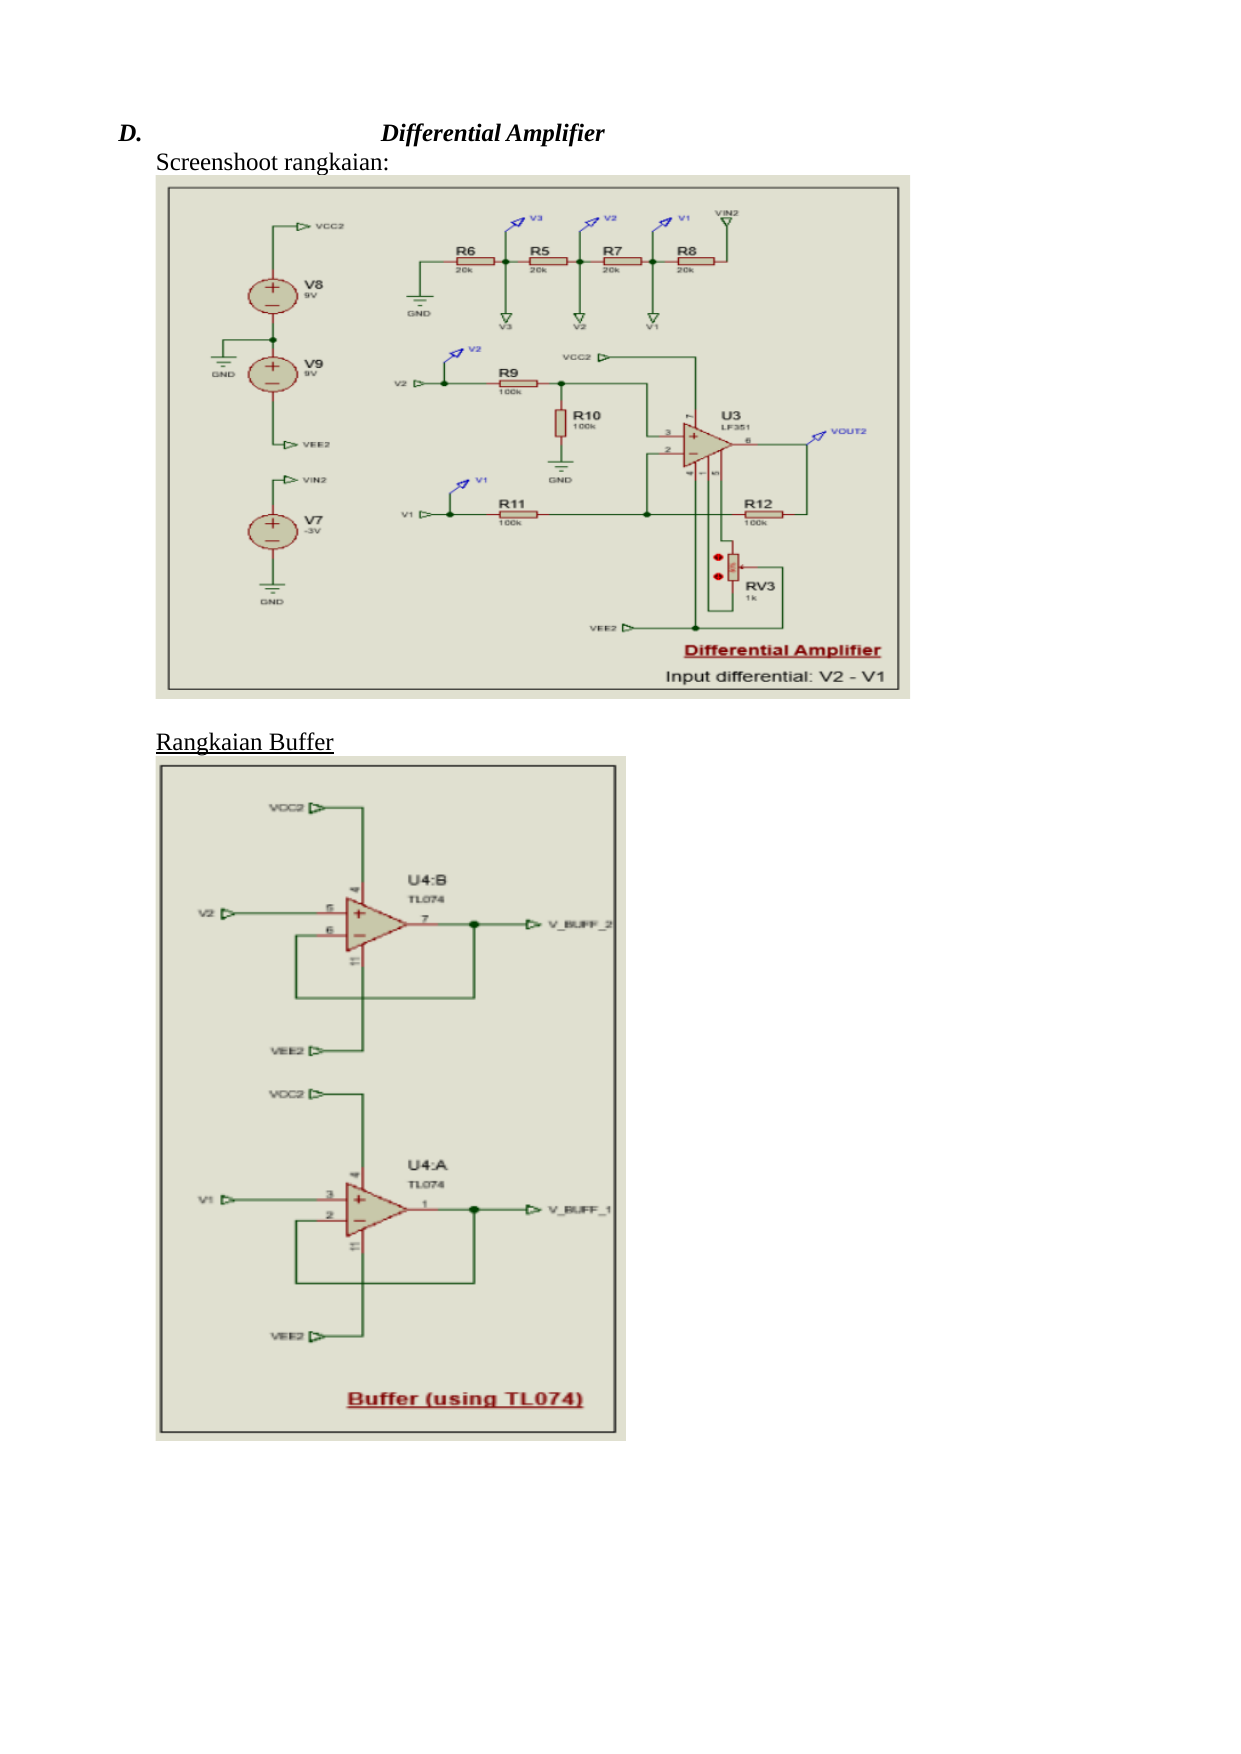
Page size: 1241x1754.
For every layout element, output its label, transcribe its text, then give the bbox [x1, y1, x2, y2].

text Rangkaian Buffer [156, 727, 1122, 756]
text Screenshoot rangkaian: [156, 147, 1122, 176]
list Differential Amplifier [118, 118, 1122, 147]
picture [155, 175, 911, 699]
picture [155, 756, 626, 1441]
